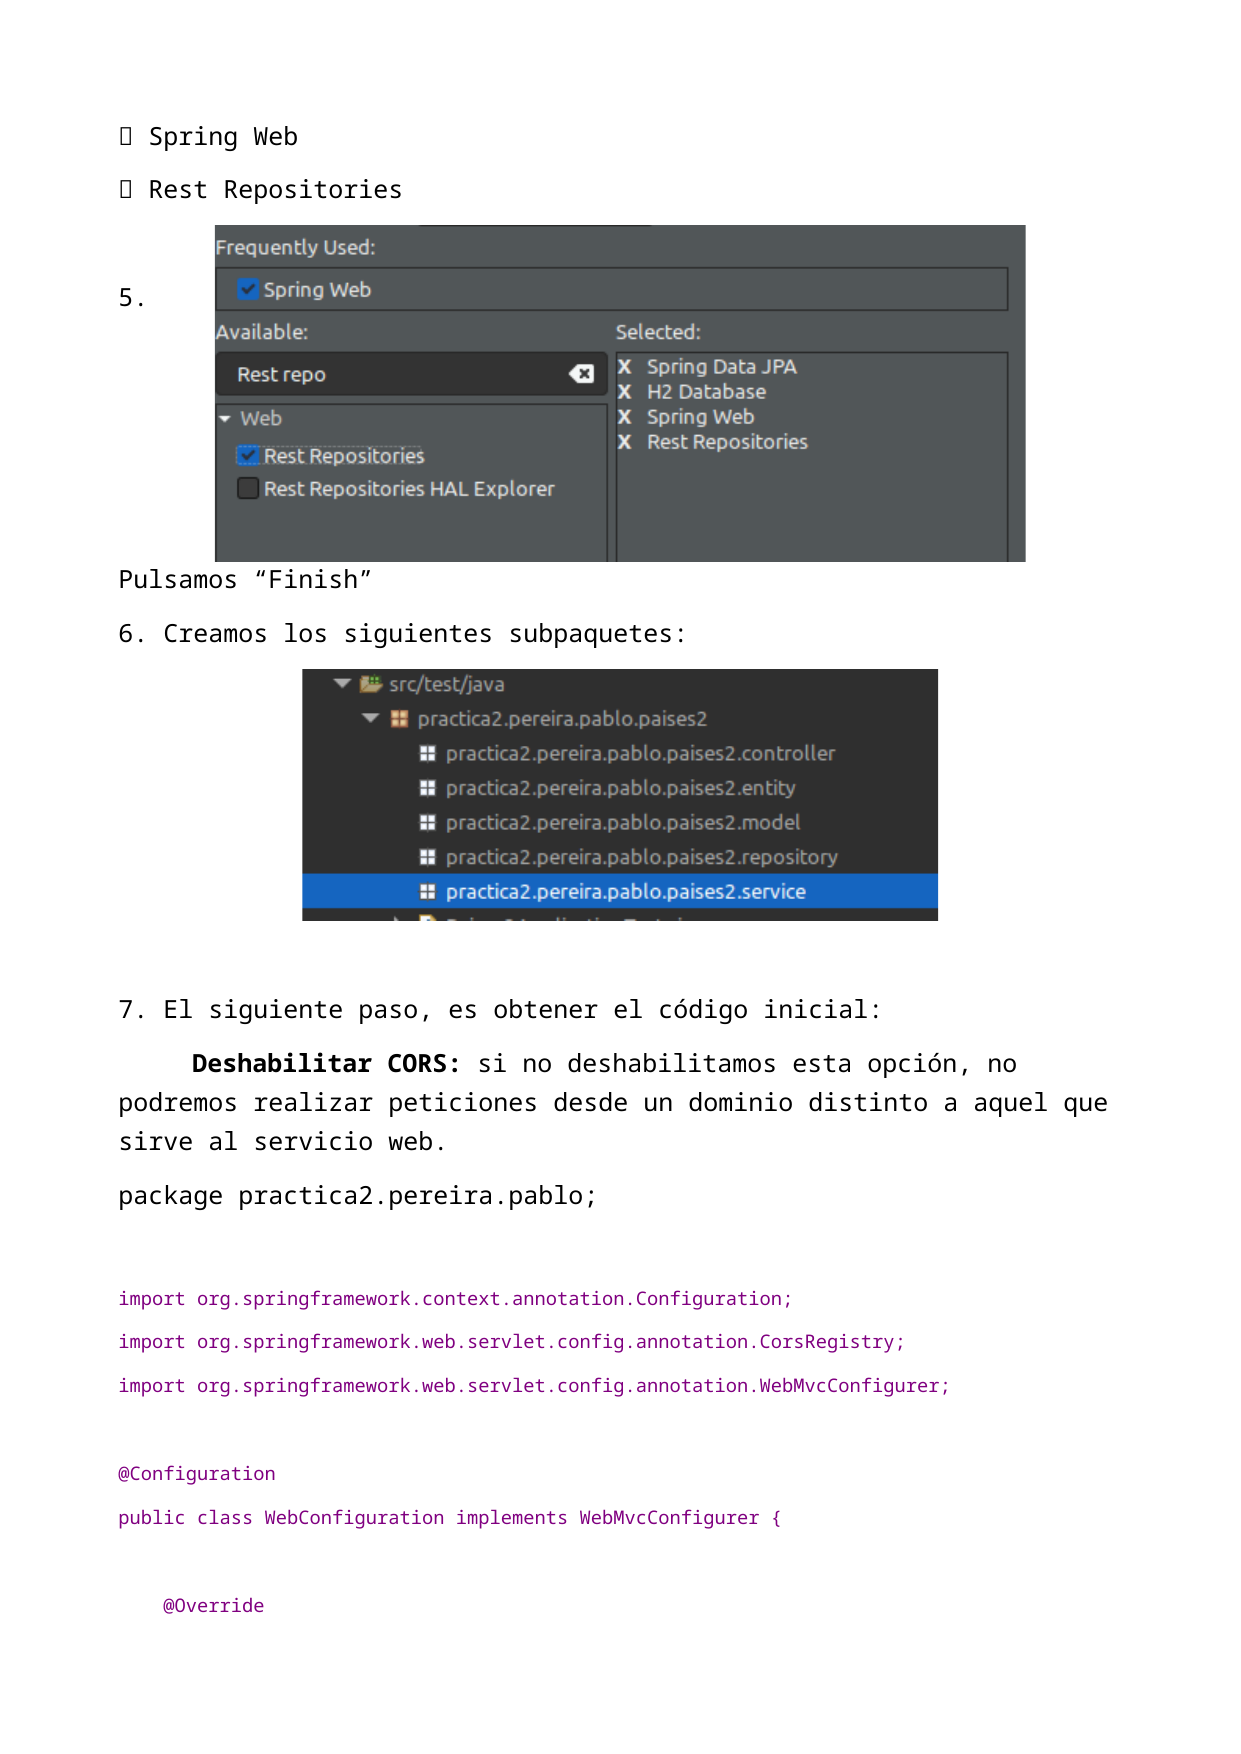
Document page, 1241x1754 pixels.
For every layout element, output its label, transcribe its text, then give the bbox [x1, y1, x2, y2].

text import org.springframework.web.servlet.config.annotation.WebMvcConfigurer; [118, 1373, 1122, 1398]
picture [302, 669, 939, 921]
text package practica2.pereira.pablo; [118, 1177, 1122, 1211]
text public class WebConfiguration implements WebMvcConfigurer { [118, 1504, 1122, 1530]
text @Configuration [118, 1460, 1122, 1486]
text Deshabilitar CORS: si no deshabilitamos esta opción, no podremos realizar peticiones desde un dominio distinto a aquel que sirve al servicio web. [118, 1045, 1122, 1158]
text import org.springframework.context.annotation.Configuration; [118, 1285, 1122, 1310]
text  Rest Repositories [118, 172, 1122, 206]
picture [214, 225, 1026, 562]
text 5. Pulsamos “Finish” [118, 279, 1122, 596]
text import org.springframework.web.servlet.config.annotation.CorsRegistry; [118, 1329, 1122, 1354]
text @Override [118, 1592, 1122, 1617]
text  Spring Web [118, 118, 1122, 152]
text 6. Creamos los siguientes subpaquetes: [118, 615, 1122, 649]
text 7. El siguiente paso, es obtener el código inicial: [118, 992, 1122, 1026]
